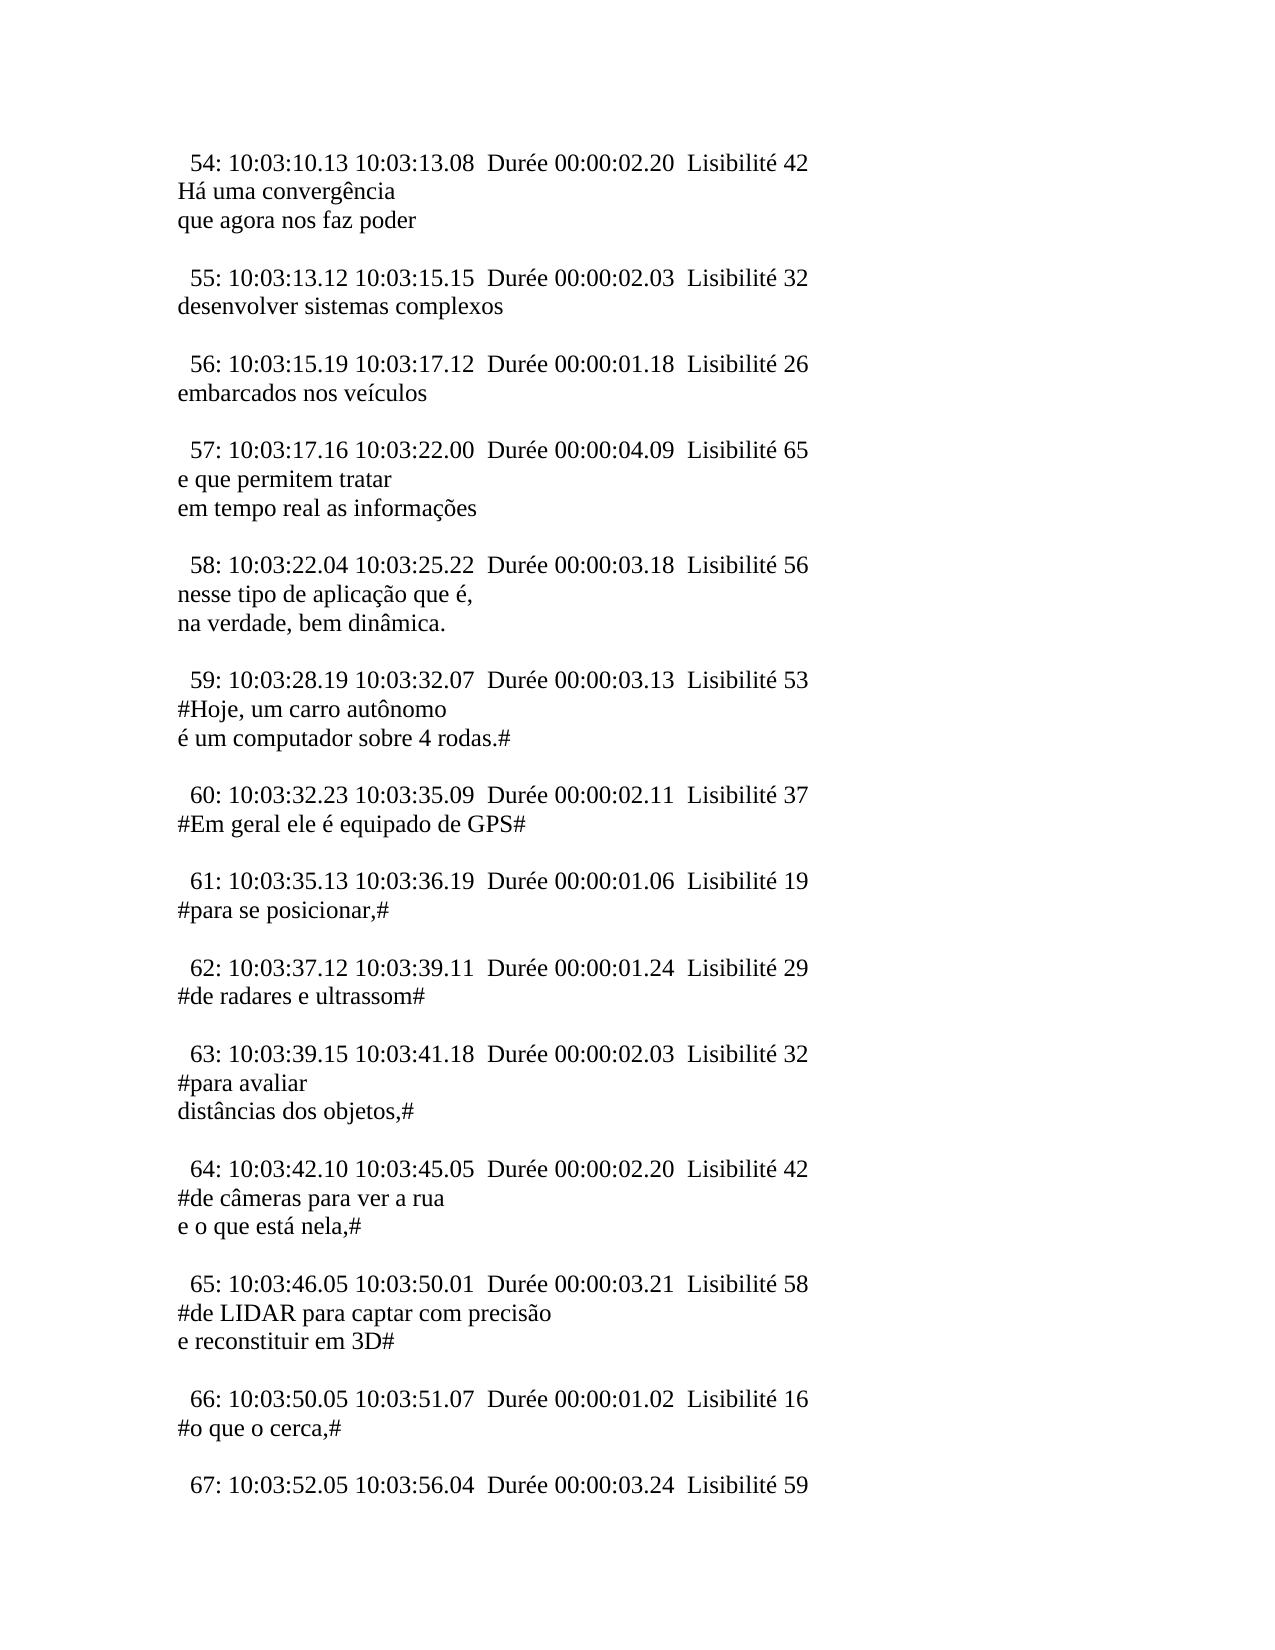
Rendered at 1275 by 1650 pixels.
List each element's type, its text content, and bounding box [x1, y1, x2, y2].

text embarcados nos veículos [177, 378, 1098, 406]
text 58: 10:03:22.04 10:03:25.22 Durée 00:00:03.18 Lisibilité 56 [177, 550, 1098, 579]
text é um computador sobre 4 rodas.# [177, 723, 1098, 751]
text 66: 10:03:50.05 10:03:51.07 Durée 00:00:01.02 Lisibilité 16 [177, 1384, 1098, 1413]
text desenvolver sistemas complexos [177, 291, 1098, 320]
text 54: 10:03:10.13 10:03:13.08 Durée 00:00:02.20 Lisibilité 42 [177, 148, 1098, 176]
text #Hoje, um carro autônomo [177, 694, 1098, 723]
text #o que o cerca,# [177, 1413, 1098, 1441]
text 61: 10:03:35.13 10:03:36.19 Durée 00:00:01.06 Lisibilité 19 [177, 866, 1098, 895]
text #de LIDAR para captar com precisão [177, 1298, 1098, 1326]
text #para avaliar [177, 1068, 1098, 1096]
text e o que está nela,# [177, 1211, 1098, 1240]
text nesse tipo de aplicação que é, [177, 579, 1098, 608]
text #de câmeras para ver a rua [177, 1183, 1098, 1211]
text na verdade, bem dinâmica. [177, 608, 1098, 636]
text 55: 10:03:13.12 10:03:15.15 Durée 00:00:02.03 Lisibilité 32 [177, 263, 1098, 291]
text 60: 10:03:32.23 10:03:35.09 Durée 00:00:02.11 Lisibilité 37 [177, 780, 1098, 809]
text #de radares e ultrassom# [177, 981, 1098, 1010]
text Há uma convergência [177, 176, 1098, 205]
text e que permitem tratar [177, 464, 1098, 493]
text 57: 10:03:17.16 10:03:22.00 Durée 00:00:04.09 Lisibilité 65 [177, 435, 1098, 464]
text que agora nos faz poder [177, 205, 1098, 234]
text 65: 10:03:46.05 10:03:50.01 Durée 00:00:03.21 Lisibilité 58 [177, 1269, 1098, 1298]
text e reconstituir em 3D# [177, 1326, 1098, 1355]
text #para se posicionar,# [177, 895, 1098, 924]
text distâncias dos objetos,# [177, 1096, 1098, 1125]
text #Em geral ele é equipado de GPS# [177, 809, 1098, 838]
text 62: 10:03:37.12 10:03:39.11 Durée 00:00:01.24 Lisibilité 29 [177, 953, 1098, 981]
text 56: 10:03:15.19 10:03:17.12 Durée 00:00:01.18 Lisibilité 26 [177, 349, 1098, 378]
text 64: 10:03:42.10 10:03:45.05 Durée 00:00:02.20 Lisibilité 42 [177, 1154, 1098, 1183]
text 63: 10:03:39.15 10:03:41.18 Durée 00:00:02.03 Lisibilité 32 [177, 1039, 1098, 1068]
text 67: 10:03:52.05 10:03:56.04 Durée 00:00:03.24 Lisibilité 59 [177, 1470, 1098, 1499]
text em tempo real as informações [177, 493, 1098, 521]
text 59: 10:03:28.19 10:03:32.07 Durée 00:00:03.13 Lisibilité 53 [177, 665, 1098, 694]
